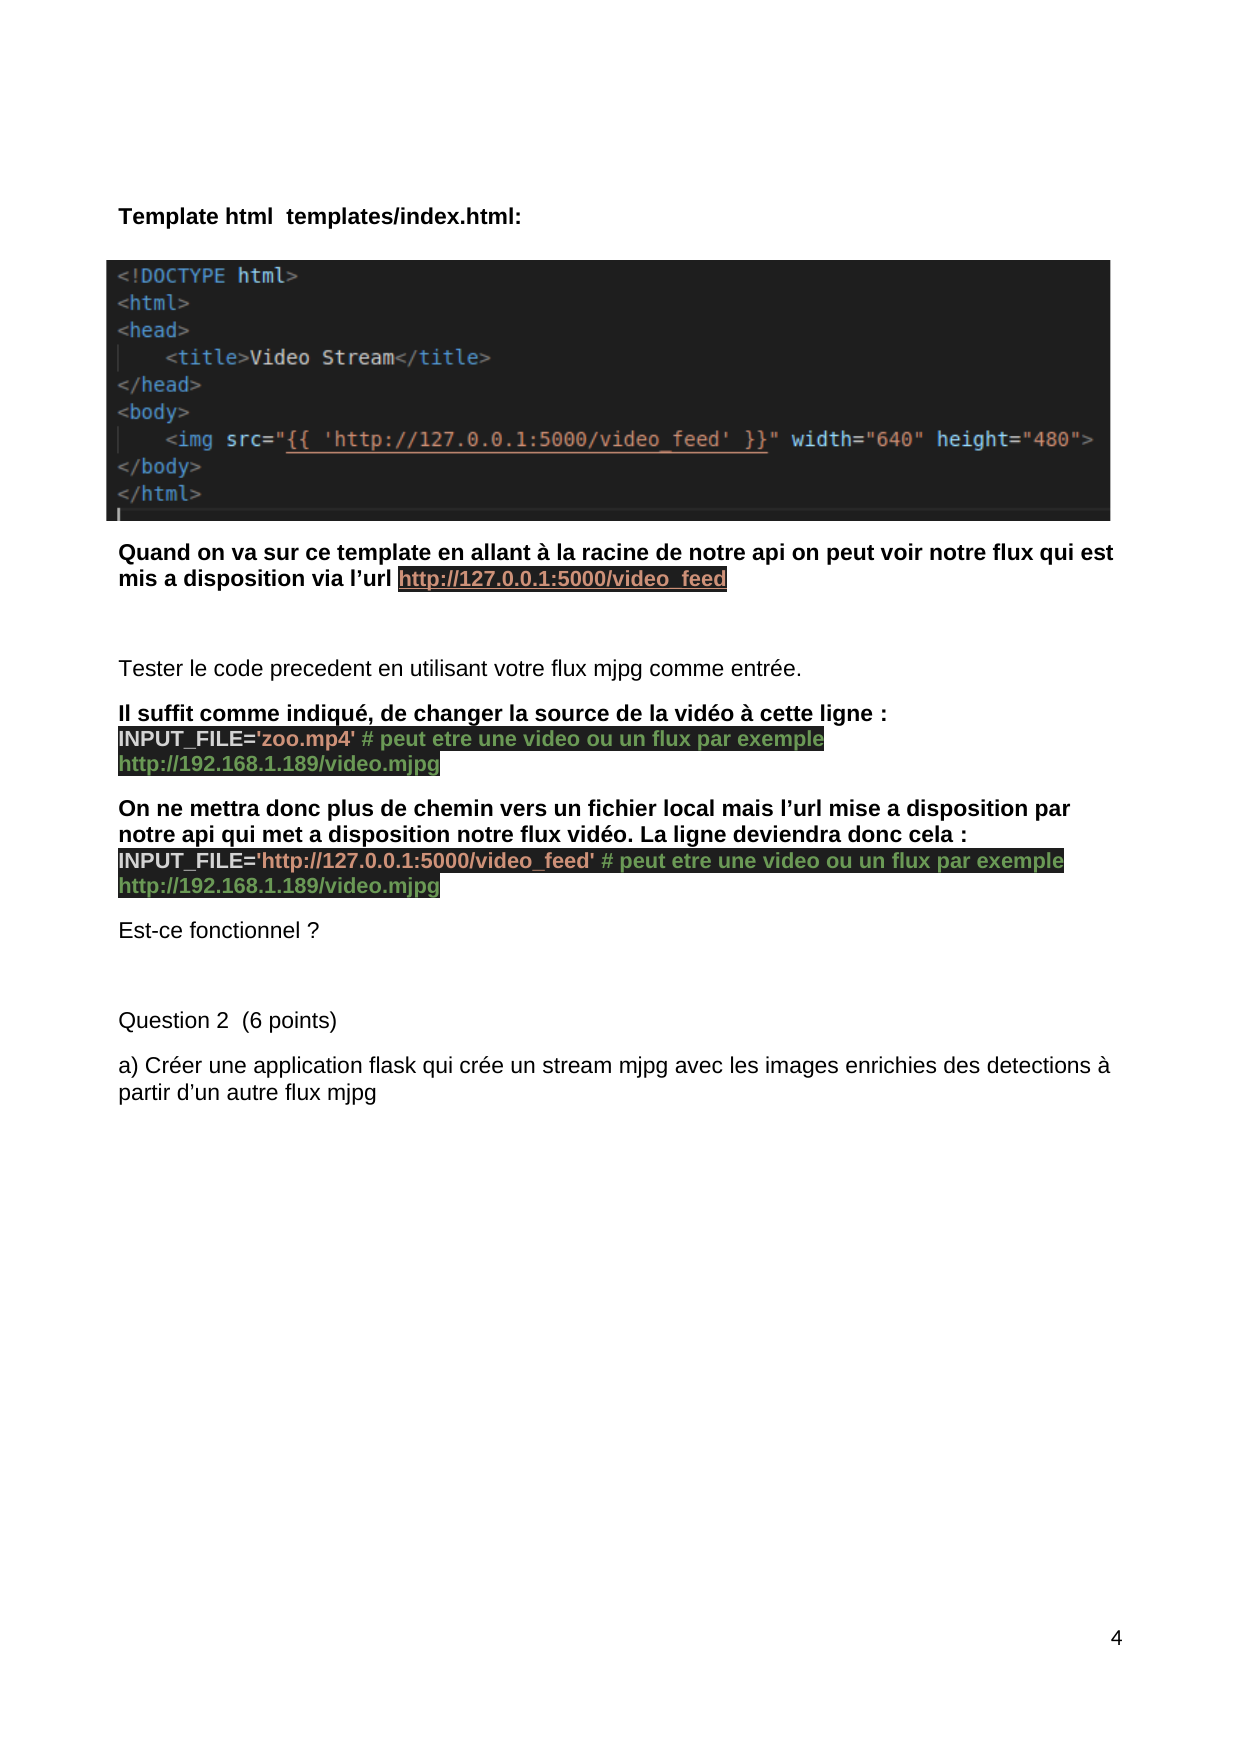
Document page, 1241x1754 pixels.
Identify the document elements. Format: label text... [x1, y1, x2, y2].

text Quand on va sur ce template en allant à la racine de notre api on peut voir notre flux qui est mis a disposition via l’url http://127.0.0.1:5000/video_feed [118, 276, 1122, 592]
text Tester le code precedent en utilisant votre flux mjpg comme entrée. [118, 654, 1122, 681]
picture [106, 260, 1111, 521]
text Il suffit comme indiqué, de changer la source de la vidéo à cette ligne : INPUT_FILE='zoo.mp4' # peut etre une video ou un flux par exemple http://192.168.1.189/video.mjpg [118, 699, 1122, 776]
text Template html templates/index.html: [118, 203, 1122, 257]
text On ne mettra donc plus de chemin vers un fichier local mais l’url mise a disposition par notre api qui met a disposition notre flux vidéo. La ligne deviendra donc cela : INPUT_FILE='http://127.0.0.1:5000/video_feed' # peut etre une video ou un flux par exemple http://192.168.1.189/video.mjpg [118, 795, 1122, 898]
text a) Créer une application flask qui crée un stream mjpg avec les images enrichies des detections à partir d’un autre flux mjpg [118, 1052, 1122, 1105]
text Question 2 (6 points) [118, 1007, 1122, 1033]
text Est-ce fonctionnel ? [118, 917, 1122, 943]
